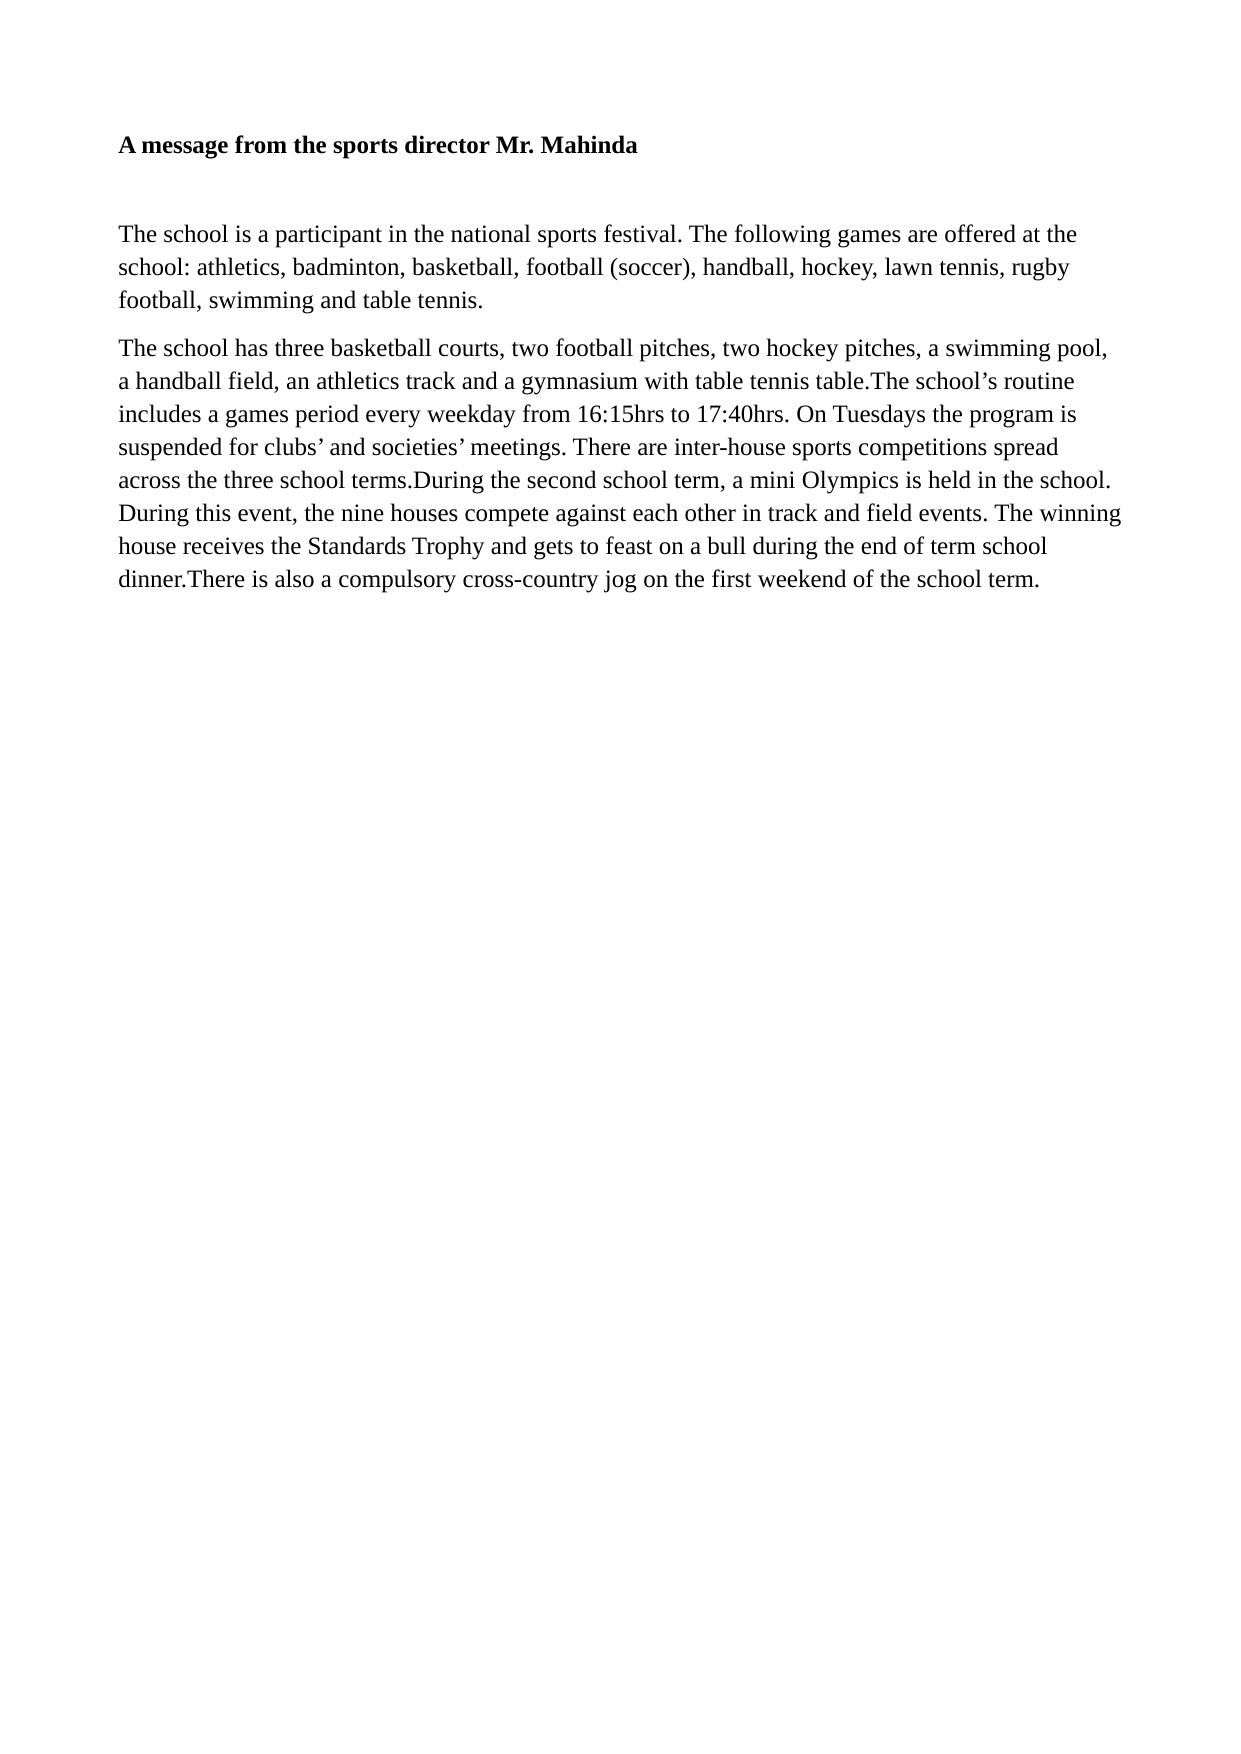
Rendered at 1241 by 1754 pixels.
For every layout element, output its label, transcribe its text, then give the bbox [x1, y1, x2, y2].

text The school has three basketball courts, two football pitches, two hockey pitches, a swimming pool, a handball field, an athletics track and a gymnasium with table tennis table.The school’s routine includes a games period every weekday from 16:15hrs to 17:40hrs. On Tuesdays the program is suspended for clubs’ and societies’ meetings. There are inter-house sports competitions spread across the three school terms.During the second school term, a mini Olympics is held in the school. During this event, the nine houses compete against each other in track and field events. The winning house receives the Standards Trophy and gets to feast on a bull during the end of term school dinner.There is also a compulsory cross-country jog on the first weekend of the school term. [118, 333, 1122, 593]
text The school is a participant in the national sports festival. The following games are offered at the school: athletics, badminton, basketball, football (soccer), handball, hockey, lawn tennis, rugby football, swimming and table tennis. [118, 219, 1122, 314]
subtitle A message from the sports director Mr. Mahinda [118, 131, 1122, 159]
